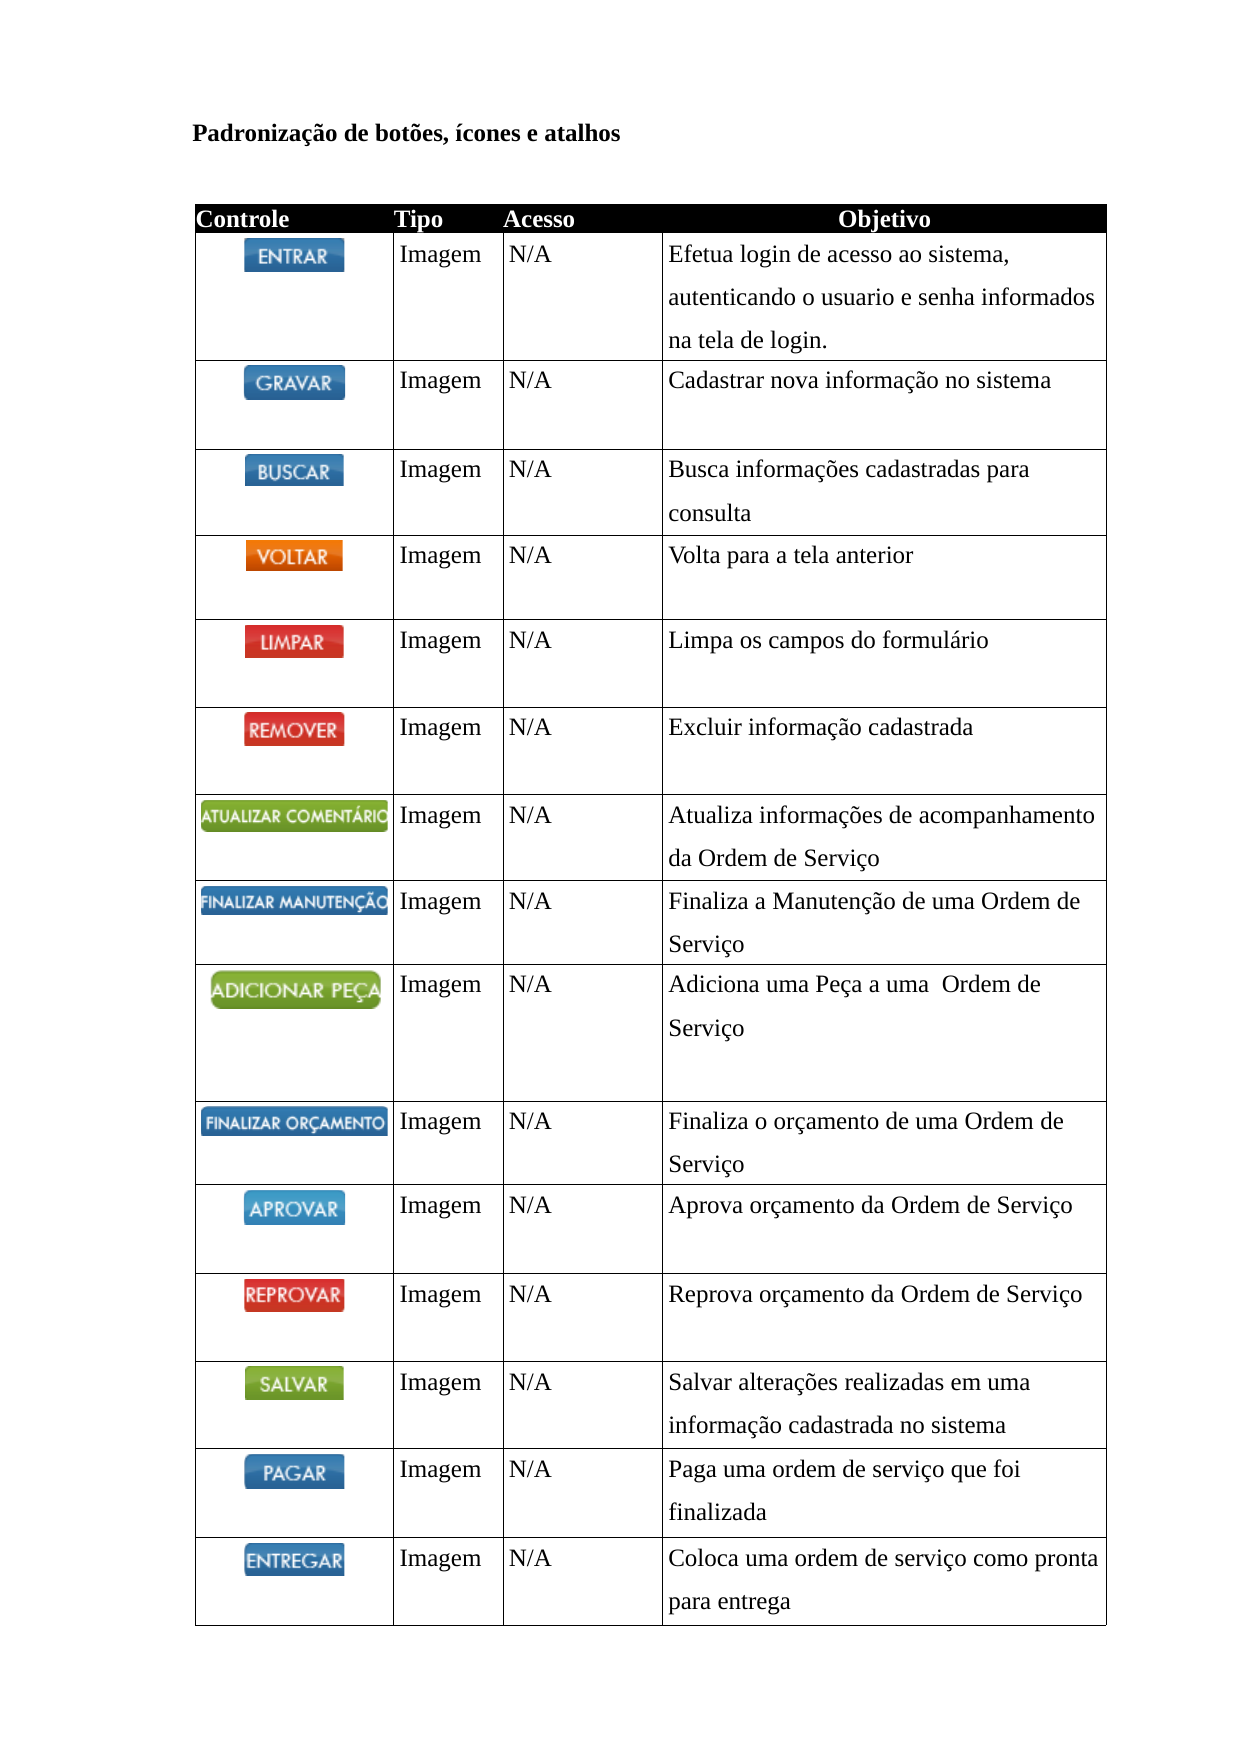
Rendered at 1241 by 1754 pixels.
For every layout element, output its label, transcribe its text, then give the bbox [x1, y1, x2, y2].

table_cell Reprova orçamento da Ordem de Serviço [663, 1274, 1106, 1361]
table_cell N/A [504, 1362, 662, 1448]
table_cell Imagem [394, 1185, 503, 1273]
table_cell Limpa os campos do formulário [663, 620, 1106, 707]
table_cell N/A [504, 361, 662, 449]
table_cell Imagem [394, 881, 503, 964]
picture [244, 238, 345, 272]
table_cell Cadastrar nova informação no sistema [663, 361, 1106, 449]
picture [244, 712, 345, 746]
table_cell Imagem [394, 1449, 503, 1537]
table_cell [196, 620, 393, 707]
table_cell Volta para a tela anterior [663, 536, 1106, 619]
table_cell Imagem [394, 1538, 503, 1625]
picture [245, 454, 344, 486]
table_cell N/A [504, 1185, 662, 1273]
table_cell Imagem [394, 1274, 503, 1361]
picture [244, 1454, 345, 1489]
table_header Tipo [394, 205, 503, 233]
table_cell Imagem [394, 361, 503, 449]
table_cell Imagem [394, 1102, 503, 1184]
table_cell N/A [504, 1274, 662, 1361]
table_cell [196, 965, 393, 969]
table_cell Atualiza informações de acompanhamento da Ordem de Serviço [663, 795, 1106, 880]
table_cell Imagem [394, 233, 503, 360]
table_cell N/A [504, 233, 662, 360]
picture [246, 540, 343, 571]
table_cell Imagem [394, 965, 503, 1101]
text Padronização de botões, ícones e atalhos [192, 118, 1122, 147]
table_cell [196, 233, 393, 360]
picture [201, 1106, 388, 1136]
table_cell N/A [504, 536, 662, 619]
picture [243, 365, 346, 400]
table_cell Finaliza o orçamento de uma Ordem de Serviço [663, 1102, 1106, 1184]
table_cell Salvar alterações realizadas em uma informação cadastrada no sistema [663, 1362, 1106, 1448]
table_cell Busca informações cadastradas para consulta [663, 450, 1106, 535]
table_cell N/A [504, 450, 662, 535]
table_cell Imagem [394, 620, 503, 707]
table_cell [196, 536, 393, 619]
picture [208, 969, 381, 1009]
table_cell Adiciona uma Peça a uma Ordem de Serviço [663, 965, 1106, 1101]
table_cell [196, 1449, 393, 1488]
table_cell N/A [504, 708, 662, 794]
picture [201, 886, 388, 915]
table_cell N/A [504, 620, 662, 707]
picture [244, 1543, 345, 1576]
table_cell Paga uma ordem de serviço que foi finalizada [663, 1449, 1106, 1537]
picture [245, 1366, 344, 1400]
table_cell N/A [504, 1102, 662, 1184]
table_header Objetivo [662, 205, 1106, 233]
table_cell [196, 713, 393, 794]
table_cell [196, 361, 393, 449]
table_cell Aprova orçamento da Ordem de Serviço [663, 1185, 1106, 1273]
table_header Acesso [504, 205, 662, 233]
picture [244, 1279, 345, 1312]
table_cell [381, 970, 393, 1008]
table_cell [196, 450, 393, 454]
table_cell [196, 1538, 393, 1625]
table_header Controle [196, 205, 393, 233]
picture [245, 625, 344, 658]
table_cell [196, 1102, 393, 1184]
table_cell [196, 970, 208, 1008]
picture [243, 1190, 346, 1225]
table_cell N/A [504, 881, 662, 964]
table_cell [196, 881, 393, 964]
table_cell N/A [504, 1449, 662, 1537]
table_cell Imagem [394, 795, 503, 880]
table_cell Imagem [394, 536, 503, 619]
table_cell Excluir informação cadastrada [663, 708, 1106, 794]
table_cell [196, 795, 393, 880]
table_cell Finaliza a Manutenção de uma Ordem de Serviço [663, 881, 1106, 964]
table_cell N/A [504, 965, 662, 1101]
table_cell Coloca uma ordem de serviço como pronta para entrega [663, 1538, 1106, 1625]
table_cell [196, 1185, 393, 1273]
table_cell [196, 455, 393, 535]
table_cell N/A [504, 1538, 662, 1625]
table_cell Imagem [394, 708, 503, 794]
table_cell [196, 1274, 393, 1361]
picture [201, 800, 388, 832]
table_cell [196, 708, 393, 712]
table_cell Imagem [394, 1362, 503, 1448]
table_cell [196, 1489, 393, 1537]
table_cell [196, 1362, 393, 1448]
table_cell Efetua login de acesso ao sistema, autenticando o usuario e senha informados na tela de login. [663, 233, 1106, 360]
table_cell [196, 1009, 393, 1101]
table_cell Imagem [394, 450, 503, 535]
table_cell N/A [504, 795, 662, 880]
